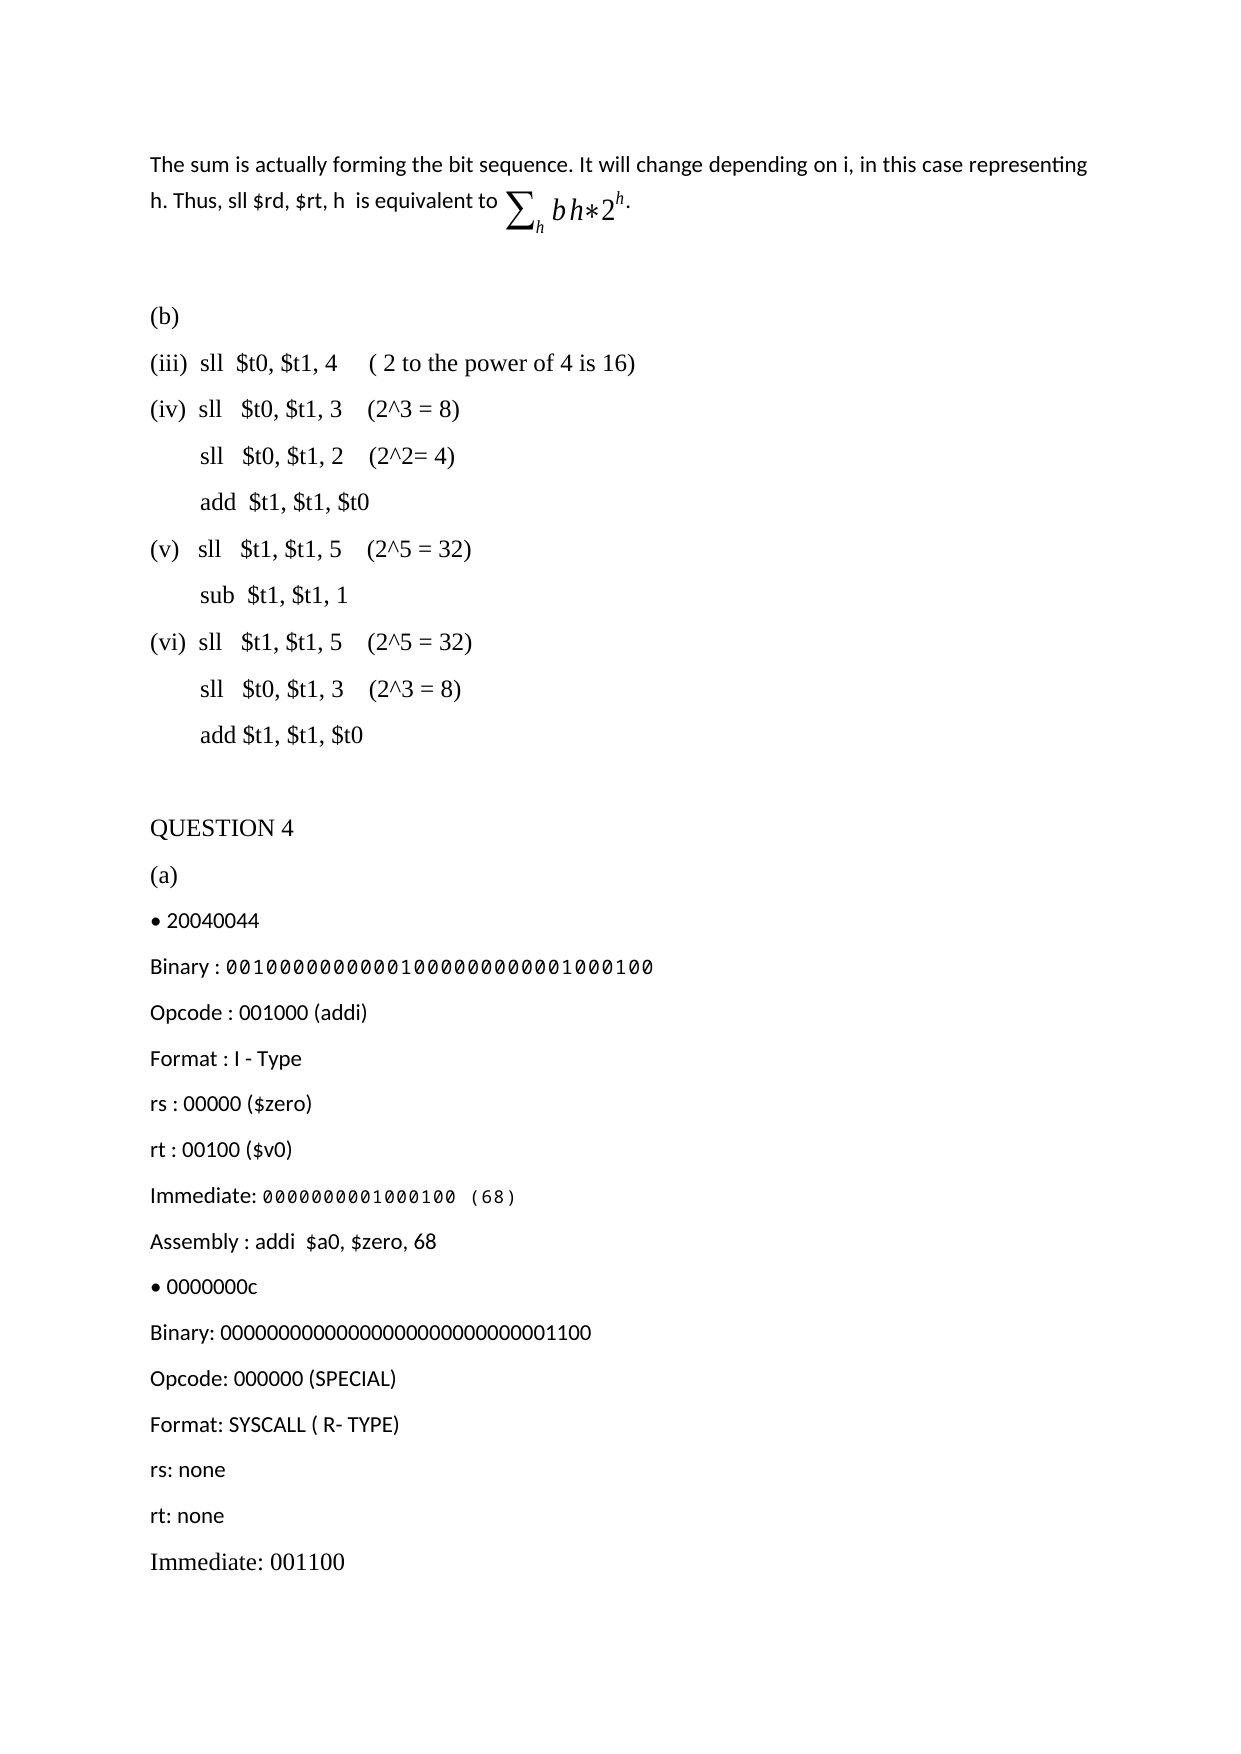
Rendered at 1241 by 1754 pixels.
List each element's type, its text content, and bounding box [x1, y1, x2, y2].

text (vi) sll $t1, $t1, 5 (2^5 = 32) [150, 627, 1090, 656]
text • 0000000c [150, 1272, 1090, 1301]
text rs : 00000 ($zero) [150, 1089, 1090, 1118]
text (a) [150, 860, 1090, 889]
text Opcode: 000000 (SPECIAL) [150, 1364, 1090, 1392]
text Immediate: 0000000001000100 (68) [150, 1181, 1090, 1209]
text sll $t0, $t1, 2 (2^2= 4) [150, 441, 1090, 470]
text add $t1, $t1, $t0 [150, 720, 1090, 749]
text The sum is actually forming the bit sequence. It will change depending on i, in this case representing h. Thus, sll $rd, $rt, h is equivalent to . [150, 150, 1090, 238]
text (b) [150, 301, 1090, 330]
text Binary : 00100000000001000000000001000100 [150, 952, 1090, 980]
text QUESTION 4 [150, 813, 1090, 842]
text Opcode : 001000 (addi) [150, 998, 1090, 1026]
text (v) sll $t1, $t1, 5 (2^5 = 32) [150, 534, 1090, 563]
text Format: SYSCALL ( R- TYPE) [150, 1410, 1090, 1438]
text Assembly : addi $a0, $zero, 68 [150, 1227, 1090, 1255]
text Immediate: 001100 [150, 1547, 1090, 1576]
text rt : 00100 ($v0) [150, 1135, 1090, 1163]
text sub $t1, $t1, 1 [150, 581, 1090, 609]
text • 20040044 [150, 907, 1090, 934]
text Format : I - Type [150, 1044, 1090, 1072]
text (iv) sll $t0, $t1, 3 (2^3 = 8) [150, 394, 1090, 423]
text (iii) sll $t0, $t1, 4 ( 2 to the power of 4 is 16) [150, 348, 1090, 377]
text rs: none [150, 1455, 1090, 1483]
text add $t1, $t1, $t0 [150, 487, 1090, 516]
text sll $t0, $t1, 3 (2^3 = 8) [150, 674, 1090, 702]
text rt: none [150, 1501, 1090, 1529]
text Binary: 00000000000000000000000000001100 [150, 1318, 1090, 1346]
